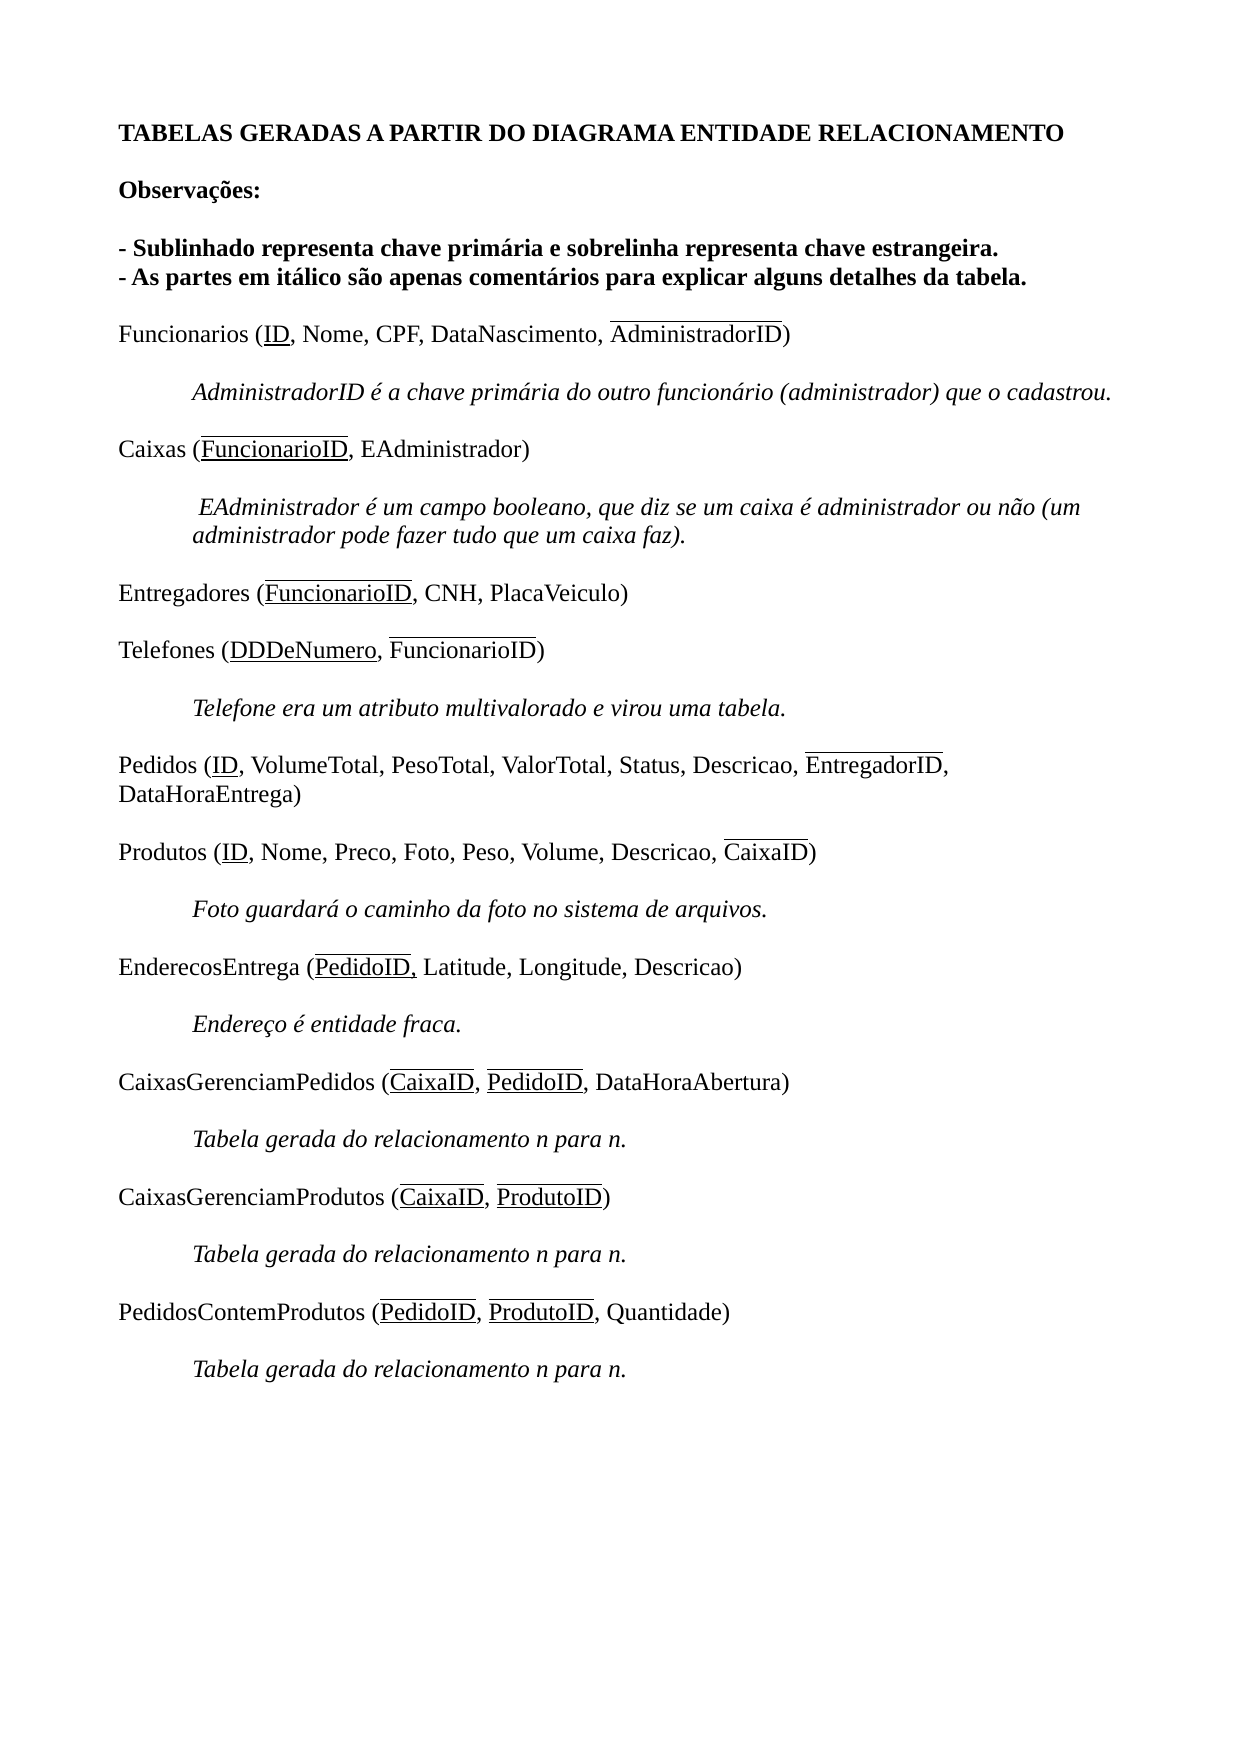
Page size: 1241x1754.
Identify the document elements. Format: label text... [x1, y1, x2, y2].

text - As partes em itálico são apenas comentários para explicar alguns detalhes da tabela. [118, 262, 1122, 291]
text EAdministrador é um campo booleano, que diz se um caixa é administrador ou não (um administrador pode fazer tudo que um caixa faz). [118, 492, 1122, 549]
text - Sublinhado representa chave primária e sobrelinha representa chave estrangeira. [118, 233, 1122, 262]
text Funcionarios (ID, Nome, CPF, DataNascimento, AdministradorID) [118, 319, 1122, 348]
text Foto guardará o caminho da foto no sistema de arquivos. [118, 894, 1122, 923]
text Tabela gerada do relacionamento n para n. [118, 1124, 1122, 1153]
text EnderecosEntrega (PedidoID, Latitude, Longitude, Descricao) [118, 952, 1122, 981]
text AdministradorID é a chave primária do outro funcionário (administrador) que o cadastrou. [118, 377, 1122, 406]
text TABELAS GERADAS A PARTIR DO DIAGRAMA ENTIDADE RELACIONAMENTO [118, 118, 1122, 147]
text Entregadores (FuncionarioID, CNH, PlacaVeiculo) [118, 578, 1122, 607]
text Caixas (FuncionarioID, EAdministrador) [118, 434, 1122, 463]
text PedidosContemProdutos (PedidoID, ProdutoID, Quantidade) [118, 1297, 1122, 1326]
text CaixasGerenciamProdutos (CaixaID, ProdutoID) [118, 1182, 1122, 1211]
text Pedidos (ID, VolumeTotal, PesoTotal, ValorTotal, Status, Descricao, EntregadorID, DataHoraEntrega) [118, 751, 1122, 808]
text Telefones (DDDeNumero, FuncionarioID) [118, 636, 1122, 664]
text Telefone era um atributo multivalorado e virou uma tabela. [118, 693, 1122, 722]
text Observações: [118, 176, 1122, 204]
text Produtos (ID, Nome, Preco, Foto, Peso, Volume, Descricao, CaixaID) [118, 837, 1122, 866]
text Tabela gerada do relacionamento n para n. [118, 1239, 1122, 1268]
text Tabela gerada do relacionamento n para n. [118, 1354, 1122, 1383]
text Endereço é entidade fraca. [118, 1009, 1122, 1038]
text CaixasGerenciamPedidos (CaixaID, PedidoID, DataHoraAbertura) [118, 1067, 1122, 1096]
